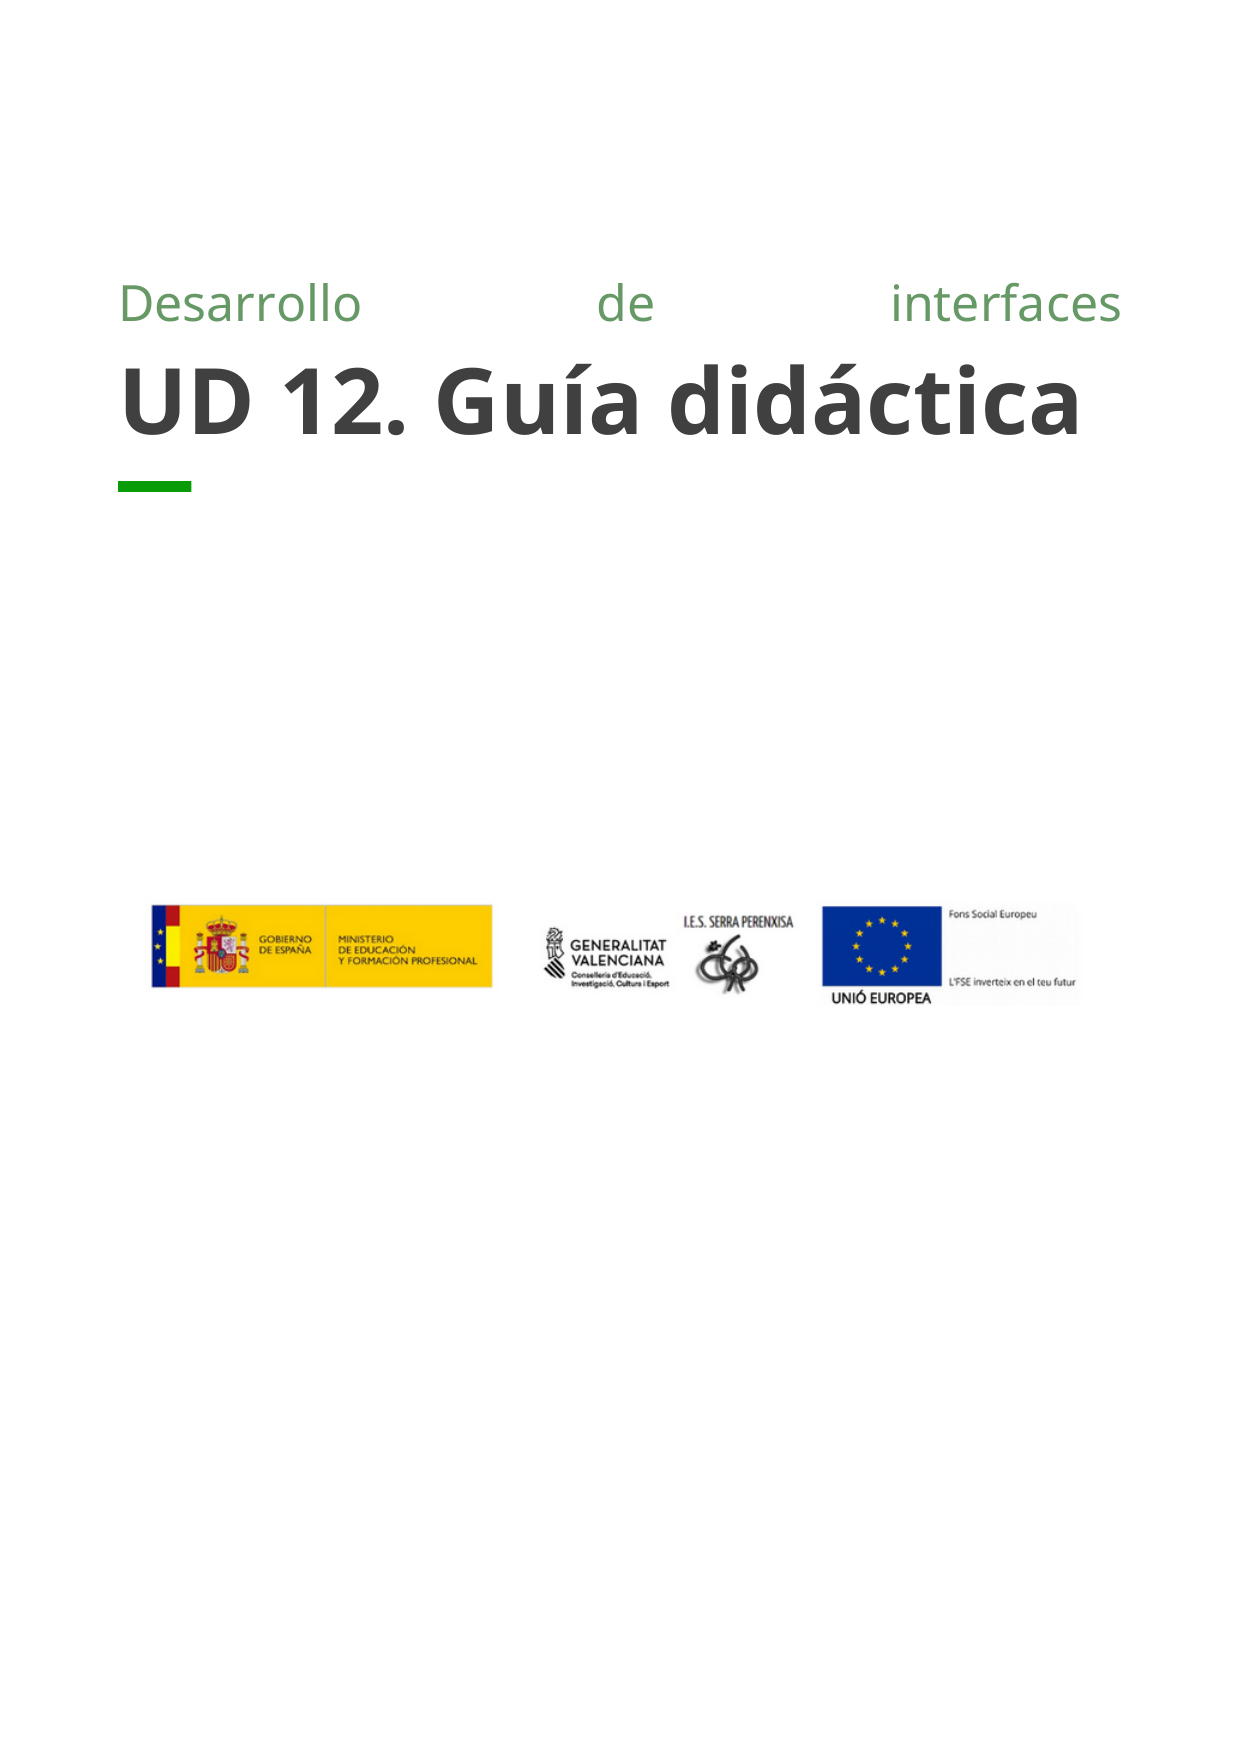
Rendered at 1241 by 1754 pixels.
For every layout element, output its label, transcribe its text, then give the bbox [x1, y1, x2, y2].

picture [118, 481, 192, 492]
title Desarrollo de interfaces UD 12. Guía didáctica [118, 268, 1122, 461]
picture [118, 885, 1123, 1005]
